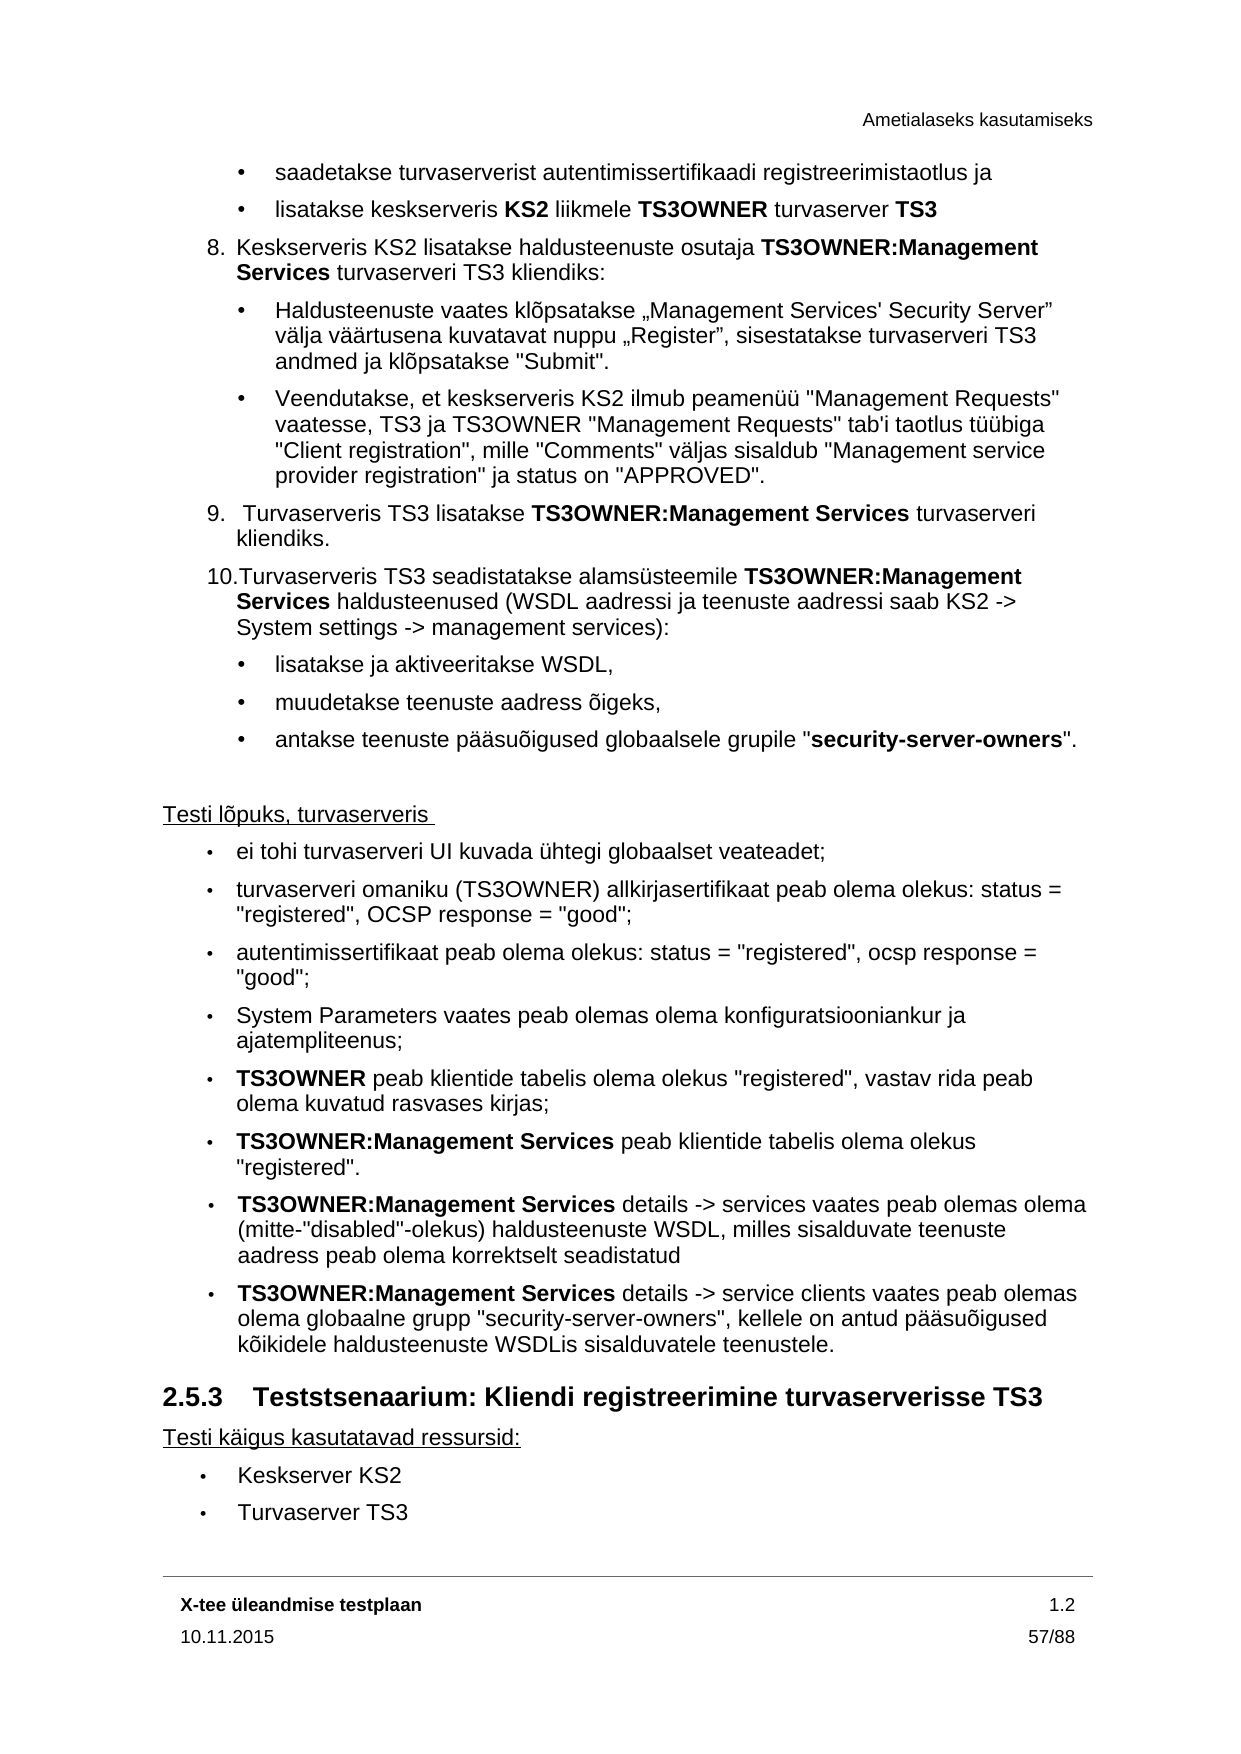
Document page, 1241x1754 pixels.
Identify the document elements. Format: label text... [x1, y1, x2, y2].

list TS3OWNER:Management Services peab klientide tabelis olema olekus "registered". [207, 1128, 1093, 1180]
list Turvaserver TS3 [200, 1500, 1093, 1525]
list TS3OWNER:Management Services details -> services vaates peab olemas olema (mitte-"disabled"-olekus) haldusteenuste WSDL, milles sisalduvate teenuste aadress peab olema korrektselt seadistatud [208, 1192, 1093, 1268]
list Turvaserveris TS3 seadistatakse alamsüsteemile TS3OWNER:Management Services haldusteenused (WSDL aadressi ja teenuste aadressi saab KS2 -> System settings -> management services): [207, 563, 1093, 640]
list System Parameters vaates peab olemas olema konfiguratsiooniankur ja ajatempliteenus; [207, 1002, 1093, 1054]
text Testi lõpuks, turvaserveris [162, 802, 1093, 827]
list Turvaserveris TS3 lisatakse TS3OWNER:Management Services turvaserveri kliendiks. [207, 500, 1093, 552]
list Keskserveris KS2 lisatakse haldusteenuste osutaja TS3OWNER:Management Services turvaserveri TS3 kliendiks: [207, 234, 1093, 286]
list ei tohi turvaserveri UI kuvada ühtegi globaalset veateadet; [207, 839, 1093, 865]
list Haldusteenuste vaates klõpsatakse „Management Services' Security Server” välja väärtusena kuvatavat nuppu „Register”, sisestatakse turvaserveri TS3 andmed ja klõpsatakse "Submit". [237, 297, 1093, 374]
list Keskserver KS2 [200, 1462, 1093, 1488]
list saadetakse turvaserverist autentimissertifikaadi registreerimistaotlus ja [237, 160, 1093, 185]
list Veendutakse, et keskserveris KS2 ilmub peamenüü "Management Requests" vaatesse, TS3 ja TS3OWNER "Management Requests" tab'i taotlus tüübiga "Client registration", mille "Comments" väljas sisaldub "Management service provider registration" ja status on "APPROVED". [237, 386, 1093, 489]
list antakse teenuste pääsuõigused globaalsele grupile "security-server-owners". [237, 727, 1093, 752]
list turvaserveri omaniku (TS3OWNER) allkirjasertifikaat peab olema olekus: status = "registered", OCSP response = "good"; [207, 876, 1093, 928]
list lisatakse ja aktiveeritakse WSDL, [237, 652, 1093, 678]
list TS3OWNER:Management Services details -> service clients vaates peab olemas olema globaalne grupp "security-server-owners", kellele on antud pääsuõigused kõikidele haldusteenuste WSDLis sisalduvatele teenustele. [208, 1280, 1093, 1357]
list lisatakse keskserveris KS2 liikmele TS3OWNER turvaserver TS3 [237, 197, 1093, 223]
list TS3OWNER peab klientide tabelis olema olekus "registered", vastav rida peab olema kuvatud rasvases kirjas; [207, 1066, 1093, 1117]
subtitle Teststsenaarium: Kliendi registreerimine turvaserverisse TS3 [162, 1382, 1093, 1412]
list muudetakse teenuste aadress õigeks, [237, 689, 1093, 715]
text Testi käigus kasutatavad ressursid: [162, 1425, 1093, 1451]
list autentimissertifikaat peab olema olekus: status = "registered", ocsp response = "good"; [207, 939, 1093, 991]
